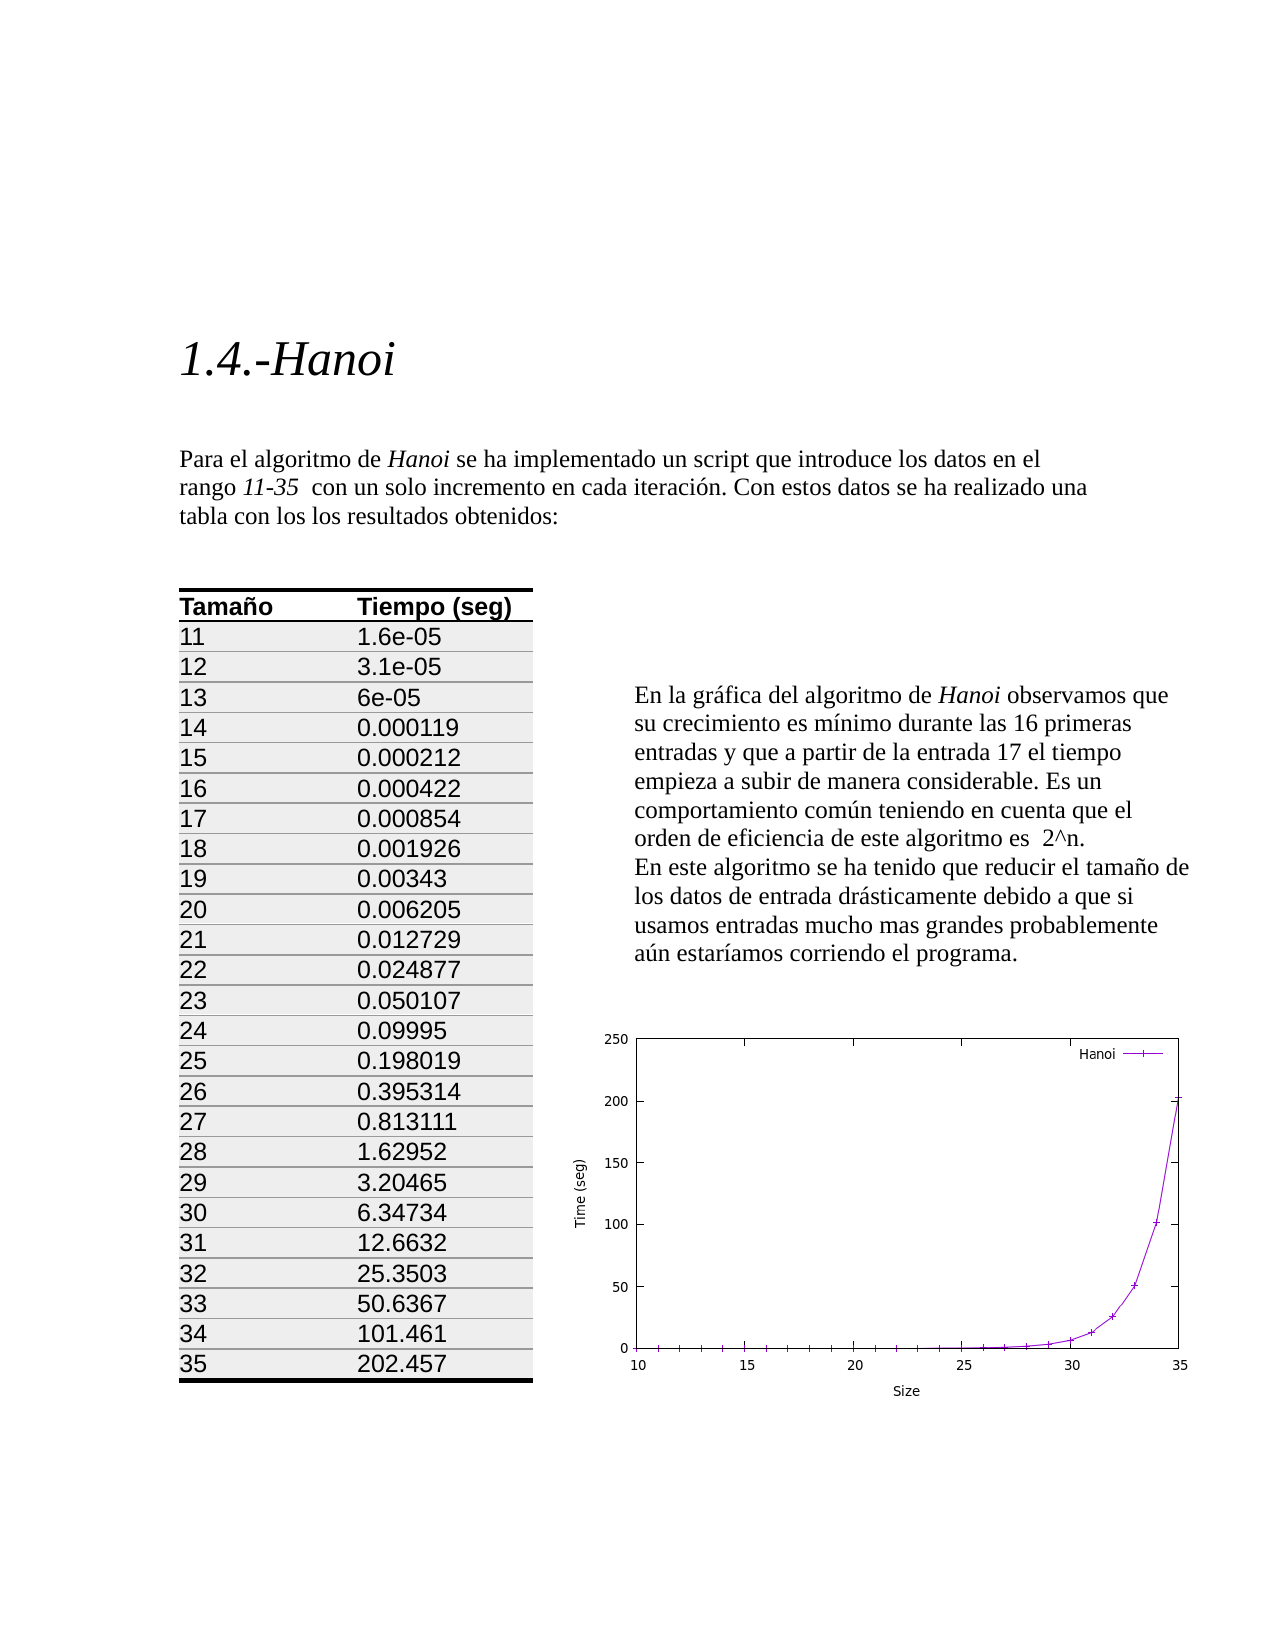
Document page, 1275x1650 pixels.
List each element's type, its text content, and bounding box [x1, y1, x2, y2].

table_cell 35 [179, 1350, 357, 1378]
table_cell 1.6e-05 [357, 622, 533, 651]
table_cell 0.000119 [357, 713, 533, 742]
table_cell 6.34734 [357, 1198, 533, 1227]
table_cell 0.813111 [357, 1107, 533, 1136]
table_cell 1.62952 [357, 1137, 533, 1166]
table_cell 21 [179, 925, 357, 954]
table_cell 30 [179, 1198, 357, 1227]
table_cell 6e-05 [357, 683, 533, 711]
table_cell 26 [179, 1077, 357, 1105]
table_cell 0.000422 [357, 774, 533, 802]
table_cell 14 [179, 713, 357, 742]
table_cell 3.1e-05 [357, 652, 533, 681]
text 1.4.-Hanoi [179, 329, 1096, 386]
table_cell 0.395314 [357, 1077, 533, 1105]
table_cell 0.198019 [357, 1046, 533, 1075]
table_cell 31 [179, 1228, 357, 1257]
table_cell 15 [179, 743, 357, 772]
table_cell 25.3503 [357, 1259, 533, 1287]
table_cell 101.461 [357, 1319, 533, 1348]
table_cell 0.000212 [357, 743, 533, 772]
picture [567, 1021, 1201, 1401]
table_cell 0.00343 [357, 865, 533, 893]
table_cell 23 [179, 986, 357, 1014]
table_cell 22 [179, 956, 357, 984]
table_cell 12.6632 [357, 1228, 533, 1257]
text Para el algoritmo de Hanoi se ha implementado un script que introduce los datos en el rango 11-35 con un solo incremento en cada iteración. Con estos datos se ha realizado una tabla con los los resultados obtenidos: [179, 444, 1096, 530]
table_cell 28 [179, 1137, 357, 1166]
table_cell 25 [179, 1046, 357, 1075]
table_cell 17 [179, 804, 357, 833]
table_cell 18 [179, 834, 357, 863]
table_cell 13 [179, 683, 357, 711]
table_cell 202.457 [357, 1350, 533, 1378]
table_cell 0.09995 [357, 1016, 533, 1045]
table_cell 20 [179, 895, 357, 923]
table_cell 29 [179, 1168, 357, 1196]
table_cell 0.000854 [357, 804, 533, 833]
table_cell 11 [179, 622, 357, 651]
table_cell 12 [179, 652, 357, 681]
table_cell 50.6367 [357, 1289, 533, 1318]
table_cell 0.024877 [357, 956, 533, 984]
table_cell 32 [179, 1259, 357, 1287]
table_cell 0.012729 [357, 925, 533, 954]
table_cell 3.20465 [357, 1168, 533, 1196]
table_cell 34 [179, 1319, 357, 1348]
table_cell 24 [179, 1016, 357, 1045]
table_cell 16 [179, 774, 357, 802]
table_header Tiempo (seg) [357, 592, 533, 620]
table_cell 27 [179, 1107, 357, 1136]
table_cell 0.050107 [357, 986, 533, 1014]
table_cell 0.001926 [357, 834, 533, 863]
table_header Tamaño [179, 592, 357, 620]
table_cell 19 [179, 865, 357, 893]
table_cell 33 [179, 1289, 357, 1318]
table_cell 0.006205 [357, 895, 533, 923]
